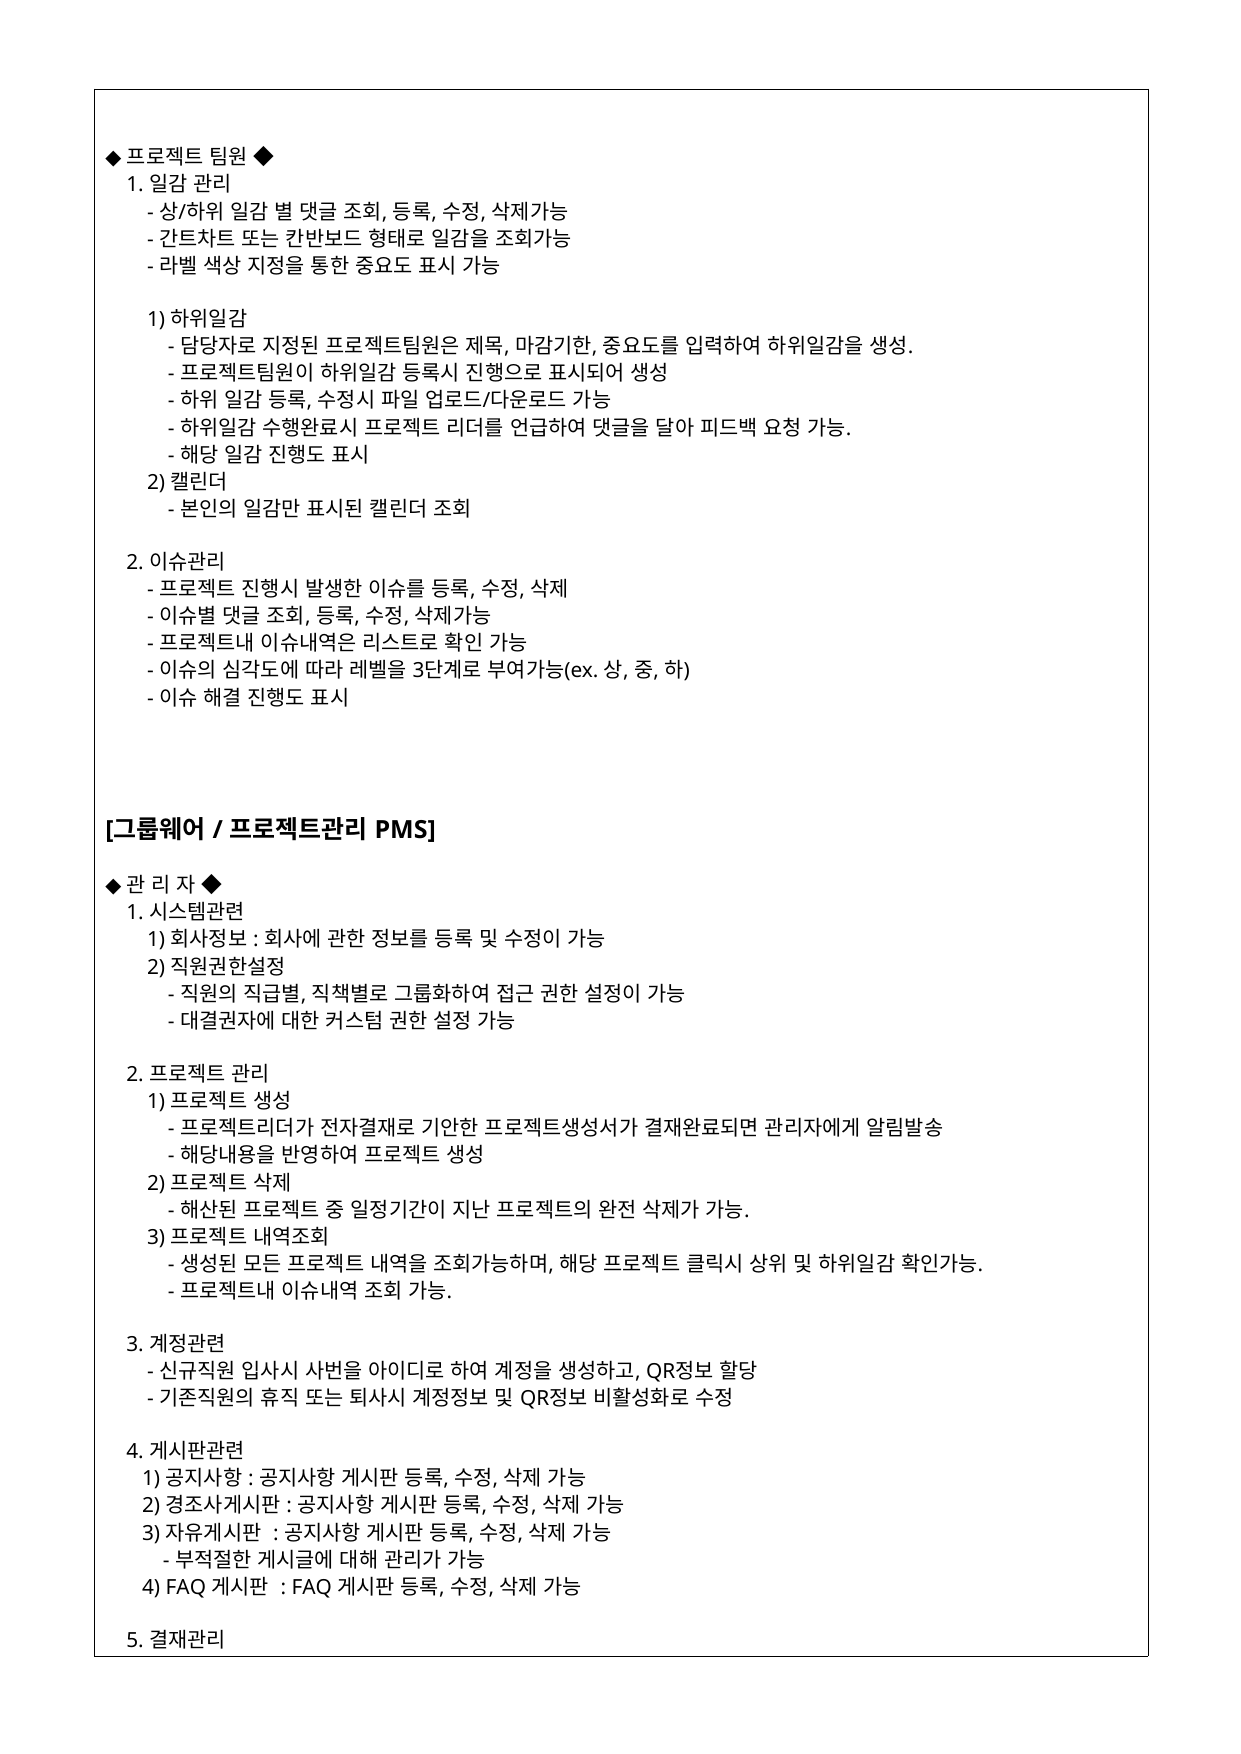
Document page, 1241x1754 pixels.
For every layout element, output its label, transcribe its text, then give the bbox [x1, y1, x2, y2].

table_cell ◆ 프로젝트 팀원 ◆ 1. 일감 관리 - 상/하위 일감 별 댓글 조회, 등록, 수정, 삭제가능 - 간트차트 또는 칸반보드 형태로 일감을 조회가능 - 라벨 색상 지정을 통한 중요도 표시 가능 1) 하위일감 - 담당자로 지정된 프로젝트팀원은 제목, 마감기한, 중요도를 입력하여 하위일감을 생성. - 프로젝트팀원이 하위일감 등록시 진행으로 표시되어 생성 - 하위 일감 등록, 수정시 파일 업로드/다운로드 가능 - 하위일감 수행완료시 프로젝트 리더를 언급하여 댓글을 달아 피드백 요청 가능. - 해당 일감 진행도 표시 2) 캘린더 - 본인의 일감만 표시된 캘린더 조회 2. 이슈관리 - 프로젝트 진행시 발생한 이슈를 등록, 수정, 삭제 - 이슈별 댓글 조회, 등록, 수정, 삭제가능 - 프로젝트내 이슈내역은 리스트로 확인 가능 - 이슈의 심각도에 따라 레벨을 3단계로 부여가능(ex. 상, 중, 하) - 이슈 해결 진행도 표시 [그룹웨어 / 프로젝트관리 PMS] ◆ 관 리 자 ◆ 1. 시스템관련 1) 회사정보 : 회사에 관한 정보를 등록 및 수정이 가능 2) 직원권한설정 - 직원의 직급별, 직책별로 그룹화하여 접근 권한 설정이 가능 - 대결권자에 대한 커스텀 권한 설정 가능 2. 프로젝트 관리 1) 프로젝트 생성 - 프로젝트리더가 전자결재로 기안한 프로젝트생성서가 결재완료되면 관리자에게 알림발송 - 해당내용을 반영하여 프로젝트 생성 2) 프로젝트 삭제 - 해산된 프로젝트 중 일정기간이 지난 프로젝트의 완전 삭제가 가능. 3) 프로젝트 내역조회 - 생성된 모든 프로젝트 내역을 조회가능하며, 해당 프로젝트 클릭시 상위 및 하위일감 확인가능. - 프로젝트내 이슈내역 조회 가능. 3. 계정관련 - 신규직원 입사시 사번을 아이디로 하여 계정을 생성하고, QR정보 할당 - 기존직원의 휴직 또는 퇴사시 계정정보 및 QR정보 비활성화로 수정 4. 게시판관련 1) 공지사항 : 공지사항 게시판 등록, 수정, 삭제 가능 2) 경조사게시판 : 공지사항 게시판 등록, 수정, 삭제 가능 3) 자유게시판 : 공지사항 게시판 등록, 수정, 삭제 가능 - 부적절한 게시글에 대해 관리가 가능 4) FAQ 게시판 : FAQ 게시판 등록, 수정, 삭제 가능 5. 결재관리 [95, 90, 1148, 1656]
